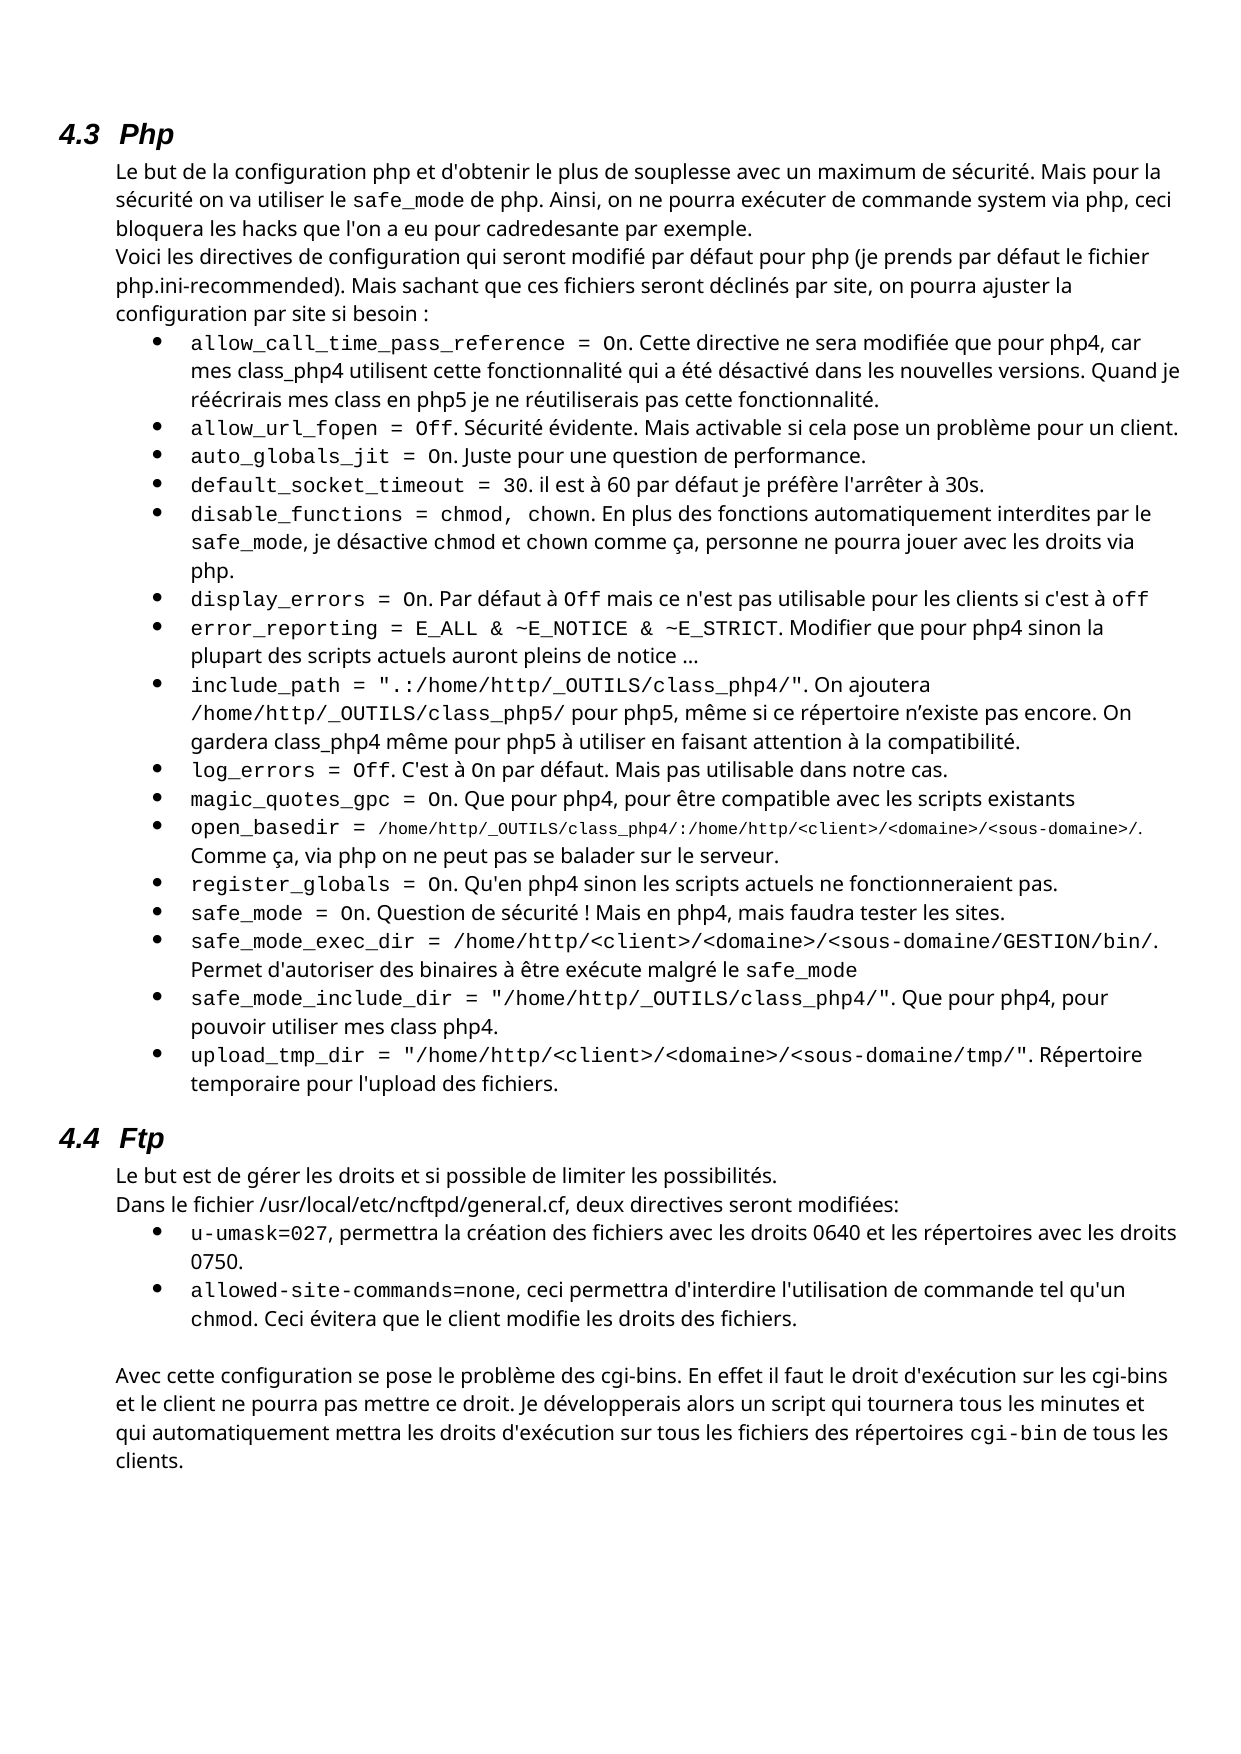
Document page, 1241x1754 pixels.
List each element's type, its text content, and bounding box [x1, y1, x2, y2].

list safe_mode = On. Question de sécurité ! Mais en php4, mais faudra tester les sites. [153, 898, 1181, 926]
list open_basedir = /home/http/_OUTILS/class_php4/:/home/http/<client>/<domaine>/<sous-domaine>/. Comme ça, via php on ne peut pas se balader sur le serveur. [153, 812, 1181, 869]
text Avec cette configuration se pose le problème des cgi-bins. En effet il faut le droit d'exécution sur les cgi-bins et le client ne pourra pas mettre ce droit. Je développerais alors un script qui tournera tous les minutes et qui automatiquement mettra les droits d'exécution sur tous les fichiers des répertoires cgi-bin de tous les clients. [115, 1361, 1181, 1474]
list safe_mode_exec_dir = /home/http/<client>/<domaine>/<sous-domaine/GESTION/bin/. Permet d'autoriser des binaires à être exécute malgré le safe_mode [153, 926, 1181, 983]
list u-umask=027, permettra la création des fichiers avec les droits 0640 et les répertoires avec les droits 0750. [153, 1218, 1181, 1275]
text Le but est de gérer les droits et si possible de limiter les possibilités. [115, 1161, 1181, 1190]
list include_path = ".:/home/http/_OUTILS/class_php4/". On ajoutera /home/http/_OUTILS/class_php5/ pour php5, même si ce répertoire n’existe pas encore. On gardera class_php4 même pour php5 à utiliser en faisant attention à la compatibilité. [153, 670, 1181, 755]
list magic_quotes_gpc = On. Que pour php4, pour être compatible avec les scripts existants [153, 784, 1181, 812]
text Dans le fichier /usr/local/etc/ncftpd/general.cf, deux directives seront modifiées: [115, 1190, 1181, 1218]
list default_socket_timeout = 30. il est à 60 par défaut je préfère l'arrêter à 30s. [153, 470, 1181, 499]
list upload_tmp_dir = "/home/http/<client>/<domaine>/<sous-domaine/tmp/". Répertoire temporaire pour l'upload des fichiers. [153, 1041, 1181, 1097]
list display_errors = On. Par défaut à Off mais ce n'est pas utilisable pour les clients si c'est à off [153, 584, 1181, 613]
list register_globals = On. Qu'en php4 sinon les scripts actuels ne fonctionneraient pas. [153, 869, 1181, 898]
subtitle Ftp [59, 1122, 1181, 1155]
text Voici les directives de configuration qui seront modifié par défaut pour php (je prends par défaut le fichier php.ini-recommended). Mais sachant que ces fichiers seront déclinés par site, on pourra ajuster la configuration par site si besoin : [115, 242, 1181, 328]
list disable_functions = chmod, chown. En plus des fonctions automatiquement interdites par le safe_mode, je désactive chmod et chown comme ça, personne ne pourra jouer avec les droits via php. [153, 499, 1181, 584]
list allowed-site-commands=none, ceci permettra d'interdire l'utilisation de commande tel qu'un chmod. Ceci évitera que le client modifie les droits des fichiers. [153, 1275, 1181, 1332]
list allow_call_time_pass_reference = On. Cette directive ne sera modifiée que pour php4, car mes class_php4 utilisent cette fonctionnalité qui a été désactivé dans les nouvelles versions. Quand je réécrirais mes class en php5 je ne réutiliserais pas cette fonctionnalité. [153, 328, 1181, 413]
subtitle Php [59, 118, 1181, 151]
text Le but de la configuration php et d'obtenir le plus de souplesse avec un maximum de sécurité. Mais pour la sécurité on va utiliser le safe_mode de php. Ainsi, on ne pourra exécuter de commande system via php, ceci bloquera les hacks que l'on a eu pour cadredesante par exemple. [115, 157, 1181, 242]
list auto_globals_jit = On. Juste pour une question de performance. [153, 442, 1181, 470]
list log_errors = Off. C'est à On par défaut. Mais pas utilisable dans notre cas. [153, 755, 1181, 784]
list error_reporting = E_ALL & ~E_NOTICE & ~E_STRICT. Modifier que pour php4 sinon la plupart des scripts actuels auront pleins de notice … [153, 613, 1181, 670]
list allow_url_fopen = Off. Sécurité évidente. Mais activable si cela pose un problème pour un client. [153, 413, 1181, 442]
list safe_mode_include_dir = "/home/http/_OUTILS/class_php4/". Que pour php4, pour pouvoir utiliser mes class php4. [153, 983, 1181, 1041]
